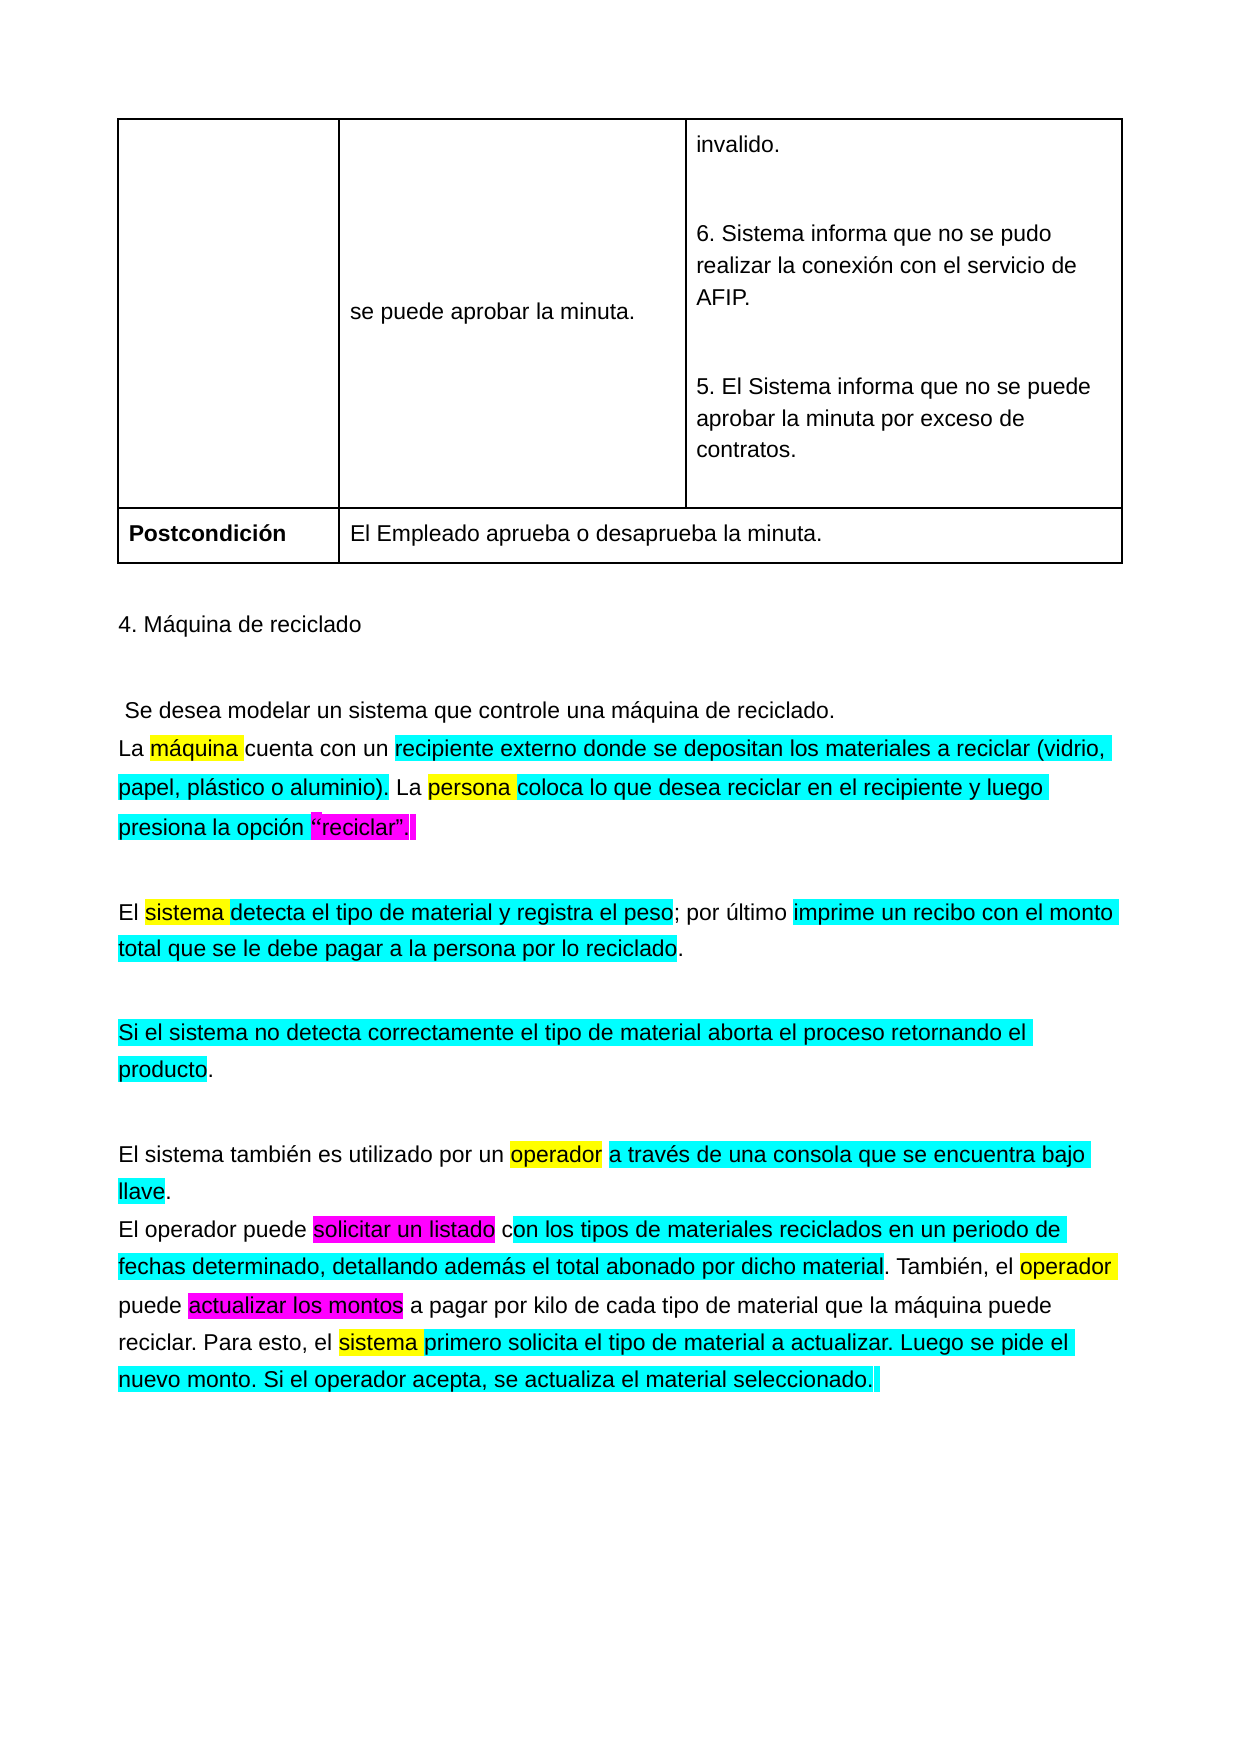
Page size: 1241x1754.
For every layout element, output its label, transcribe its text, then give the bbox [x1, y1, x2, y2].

table_cell Postcondición [119, 509, 338, 562]
text El sistema también es utilizado por un operador a través de una consola que se encuentra bajo llave. [118, 1139, 1122, 1204]
text 4. Máquina de reciclado [118, 611, 1122, 638]
text Se desea modelar un sistema que controle una máquina de reciclado. [118, 695, 1122, 724]
text La máquina cuenta con un recipiente externo donde se depositan los materiales a reciclar (vidrio, papel, plástico o aluminio). La persona coloca lo que desea reciclar en el recipiente y luego presiona la opción “reciclar”. [118, 735, 1122, 840]
table_cell invalido. 6. Sistema informa que no se pudo realizar la conexión con el servicio de AFIP. 5. El Sistema informa que no se puede aprobar la minuta por exceso de contratos. [687, 120, 1121, 507]
table_cell se puede aprobar la minuta. [340, 120, 685, 507]
text El operador puede solicitar un listado con los tipos de materiales reciclados en un periodo de fechas determinado, detallando además el total abonado por dicho material. También, el operador puede actualizar los montos a pagar por kilo de cada tipo de material que la máquina puede reciclar. Para esto, el sistema primero solicita el tipo de material a actualizar. Luego se pide el nuevo monto. Si el operador acepta, se actualiza el material seleccionado. [118, 1214, 1122, 1392]
table_cell [119, 120, 338, 507]
text El sistema detecta el tipo de material y registra el peso; por último imprime un recibo con el monto total que se le debe pagar a la persona por lo reciclado. [118, 899, 1122, 962]
table_cell El Empleado aprueba o desaprueba la minuta. [340, 509, 1121, 562]
text Si el sistema no detecta correctamente el tipo de material aborta el proceso retornando el producto. [118, 1019, 1122, 1082]
